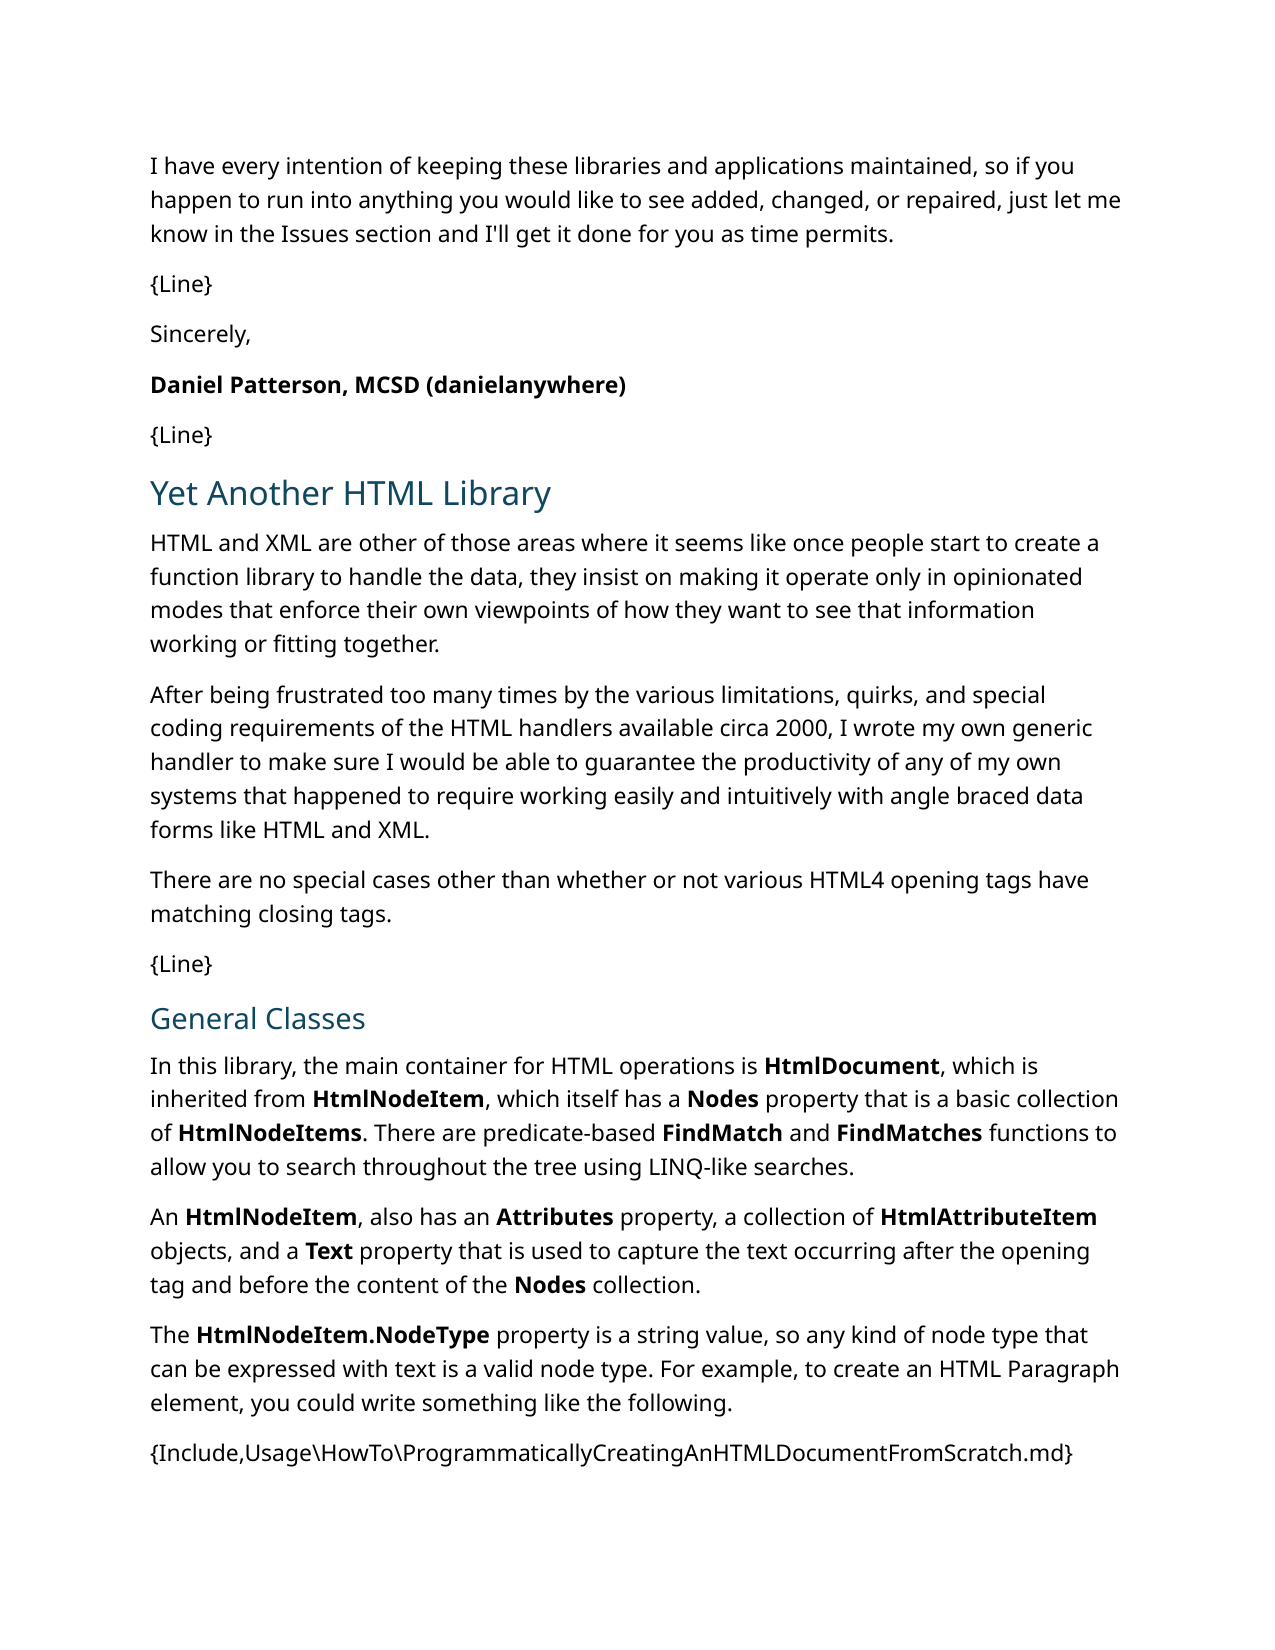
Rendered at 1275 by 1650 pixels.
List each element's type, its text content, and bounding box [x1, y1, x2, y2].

text There are no special cases other than whether or not various HTML4 opening tags have matching closing tags. [150, 864, 1125, 929]
text In this library, the main container for HTML operations is HtmlDocument, which is inherited from HtmlNodeItem, which itself has a Nodes property that is a basic collection of HtmlNodeItems. There are predicate-based FindMatch and FindMatches functions to allow you to search throughout the tree using LINQ-like searches. [150, 1050, 1125, 1182]
text {Line} [150, 948, 1125, 979]
text {Include,Usage\HowTo\ProgrammaticallyCreatingAnHTMLDocumentFromScratch.md} [150, 1437, 1125, 1468]
text {Line} [150, 419, 1125, 450]
text After being frustrated too many times by the various limitations, quirks, and special coding requirements of the HTML handlers available circa 2000, I wrote my own generic handler to make sure I would be able to guarantee the productivity of any of my own systems that happened to require working easily and intuitively with angle braced data forms like HTML and XML. [150, 678, 1125, 845]
text The HtmlNodeItem.NodeType property is a string value, so any kind of node type that can be expressed with text is a valid node type. For example, to create an HTML Paragraph element, you could write something like the following. [150, 1319, 1125, 1418]
subtitle Yet Another HTML Library [150, 469, 1125, 515]
text HTML and XML are other of those areas where it seems like once people start to create a function library to handle the data, they insist on making it operate only in opinionated modes that enforce their own viewpoints of how they want to see that information working or fitting together. [150, 527, 1125, 659]
text Sincerely, [150, 318, 1125, 349]
text Daniel Patterson, MCSD (danielanywhere) [150, 369, 1125, 400]
text {Line} [150, 268, 1125, 299]
text I have every intention of keeping these libraries and applications maintained, so if you happen to run into anything you would like to see added, changed, or repaired, just let me know in the Issues section and I'll get it done for you as time permits. [150, 150, 1125, 249]
text An HtmlNodeItem, also has an Attributes property, a collection of HtmlAttributeItem objects, and a Text property that is used to capture the text occurring after the opening tag and before the content of the Nodes collection. [150, 1201, 1125, 1300]
subtitle General Classes [150, 998, 1125, 1038]
